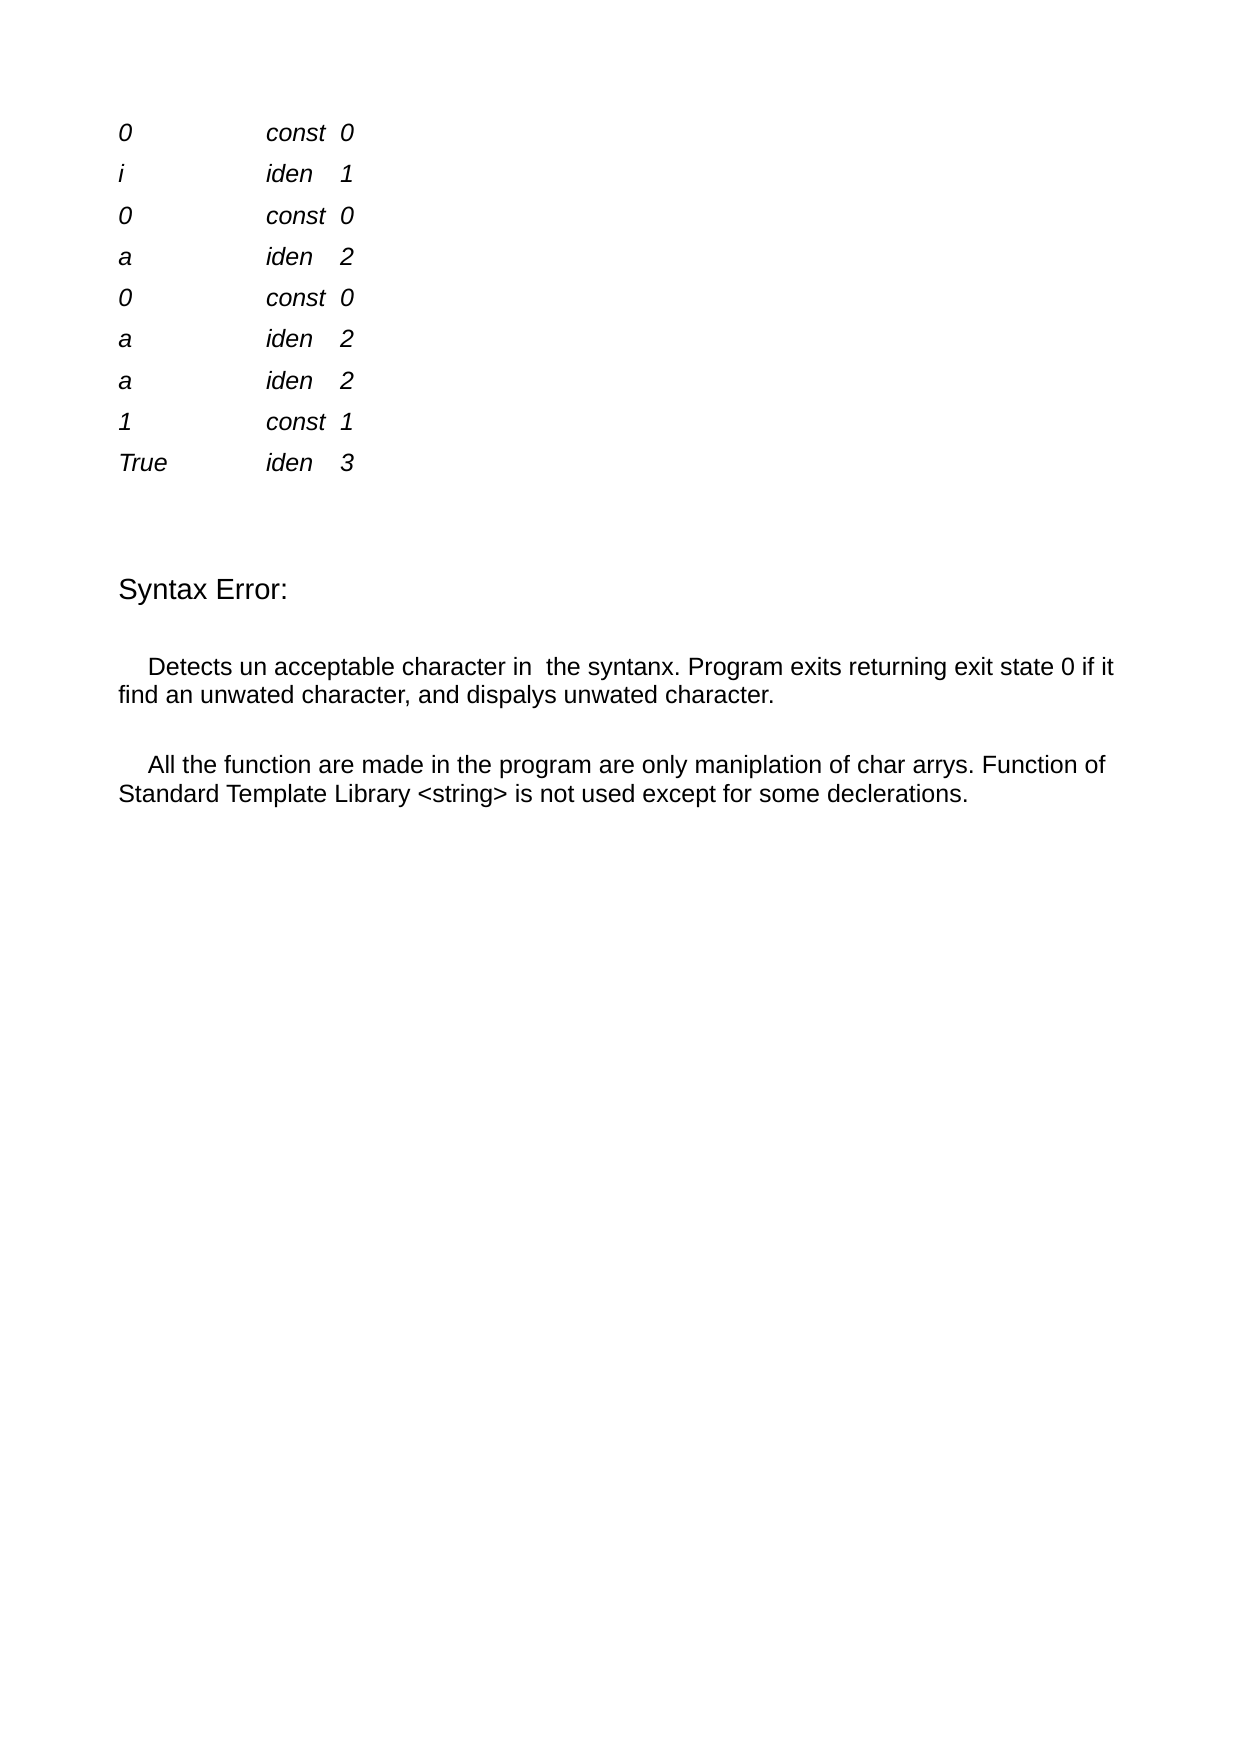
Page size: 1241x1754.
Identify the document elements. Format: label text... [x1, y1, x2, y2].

text True iden 3 [118, 448, 1122, 477]
text a iden 2 [118, 242, 1122, 271]
text 1 const 1 [118, 407, 1122, 436]
text All the function are made in the program are only maniplation of char arrys. Function of Standard Template Library <string> is not used except for some declerations. [118, 750, 1122, 808]
text a iden 2 [118, 324, 1122, 353]
text Syntax Error: [118, 572, 1122, 605]
text 0 const 0 [118, 201, 1122, 229]
text i iden 1 [118, 159, 1122, 188]
text 0 const 0 [118, 283, 1122, 312]
text 0 const 0 [118, 118, 1122, 147]
text Detects un acceptable character in the syntanx. Program exits returning exit state 0 if it find an unwated character, and dispalys unwated character. [118, 651, 1122, 709]
text a iden 2 [118, 366, 1122, 394]
